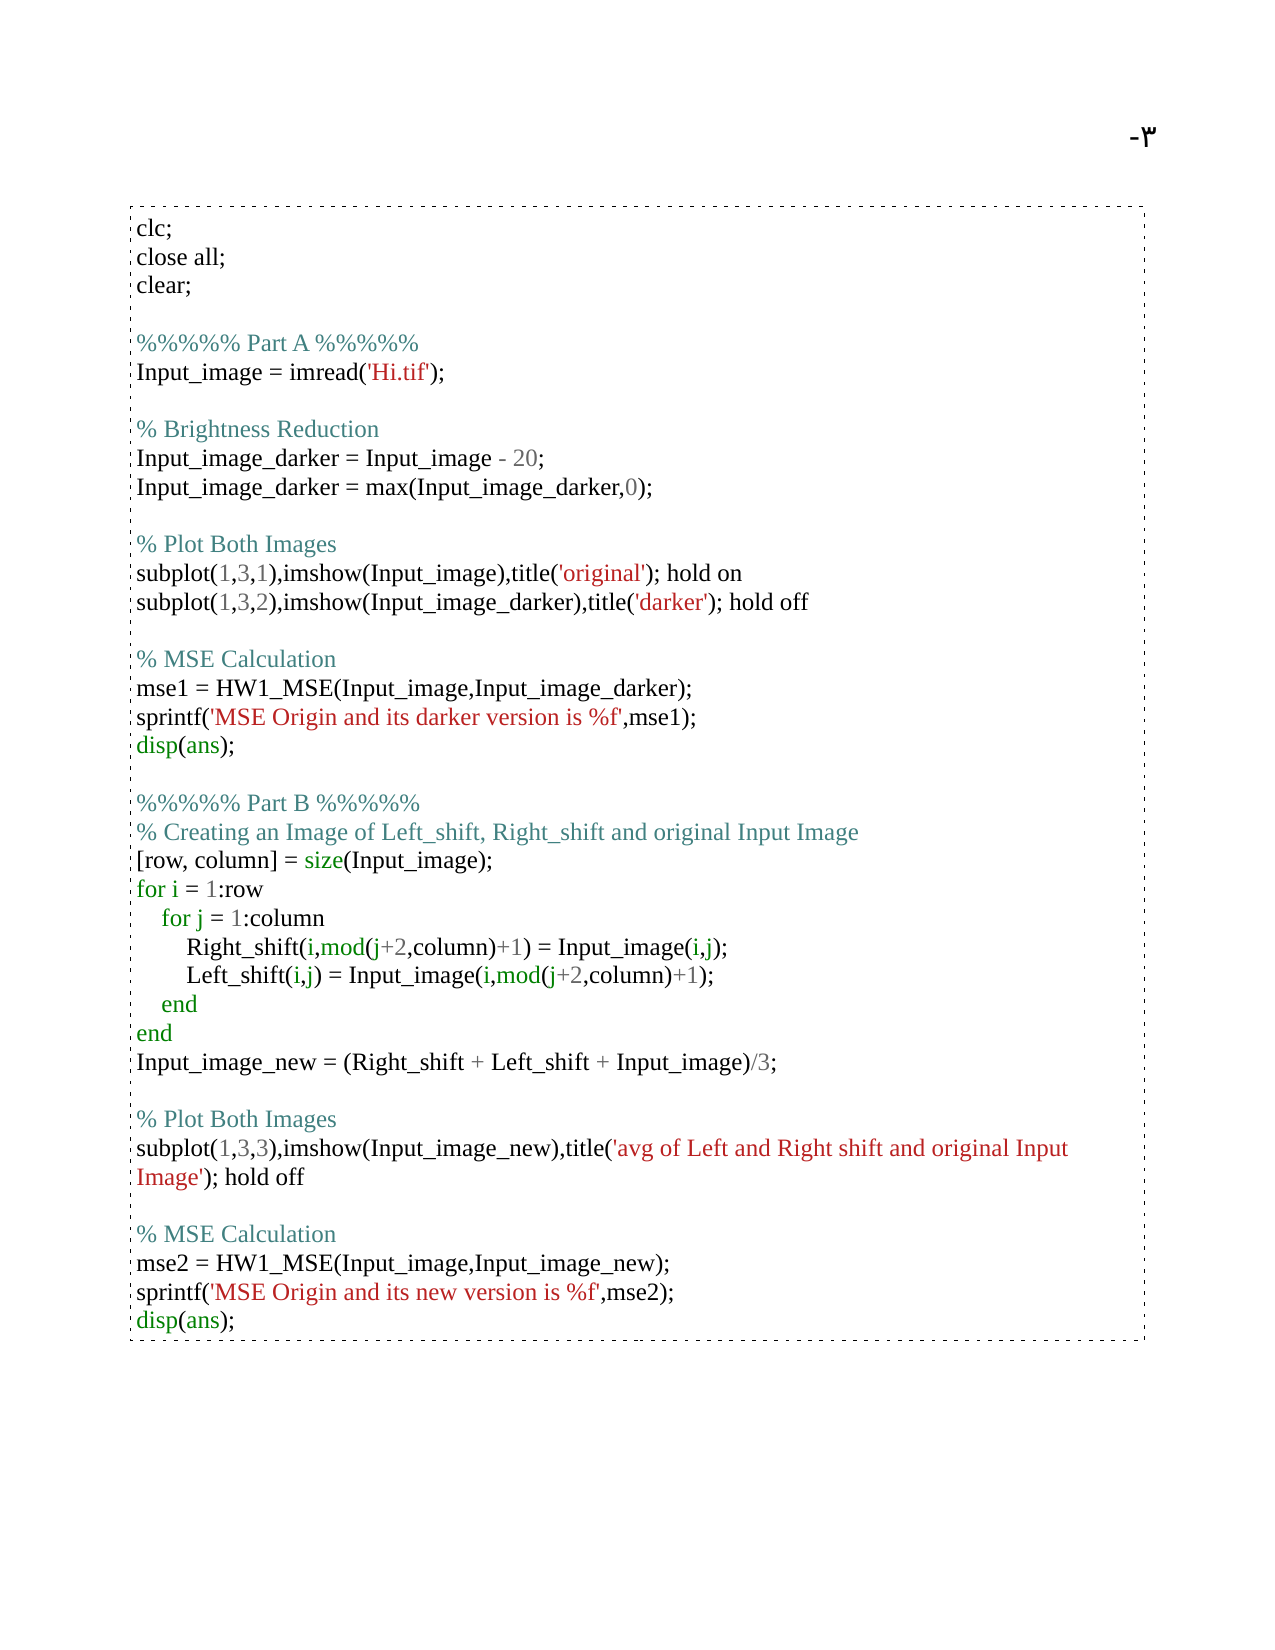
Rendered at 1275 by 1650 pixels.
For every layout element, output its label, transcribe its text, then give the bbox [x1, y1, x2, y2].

text ۳- [118, 118, 1157, 154]
